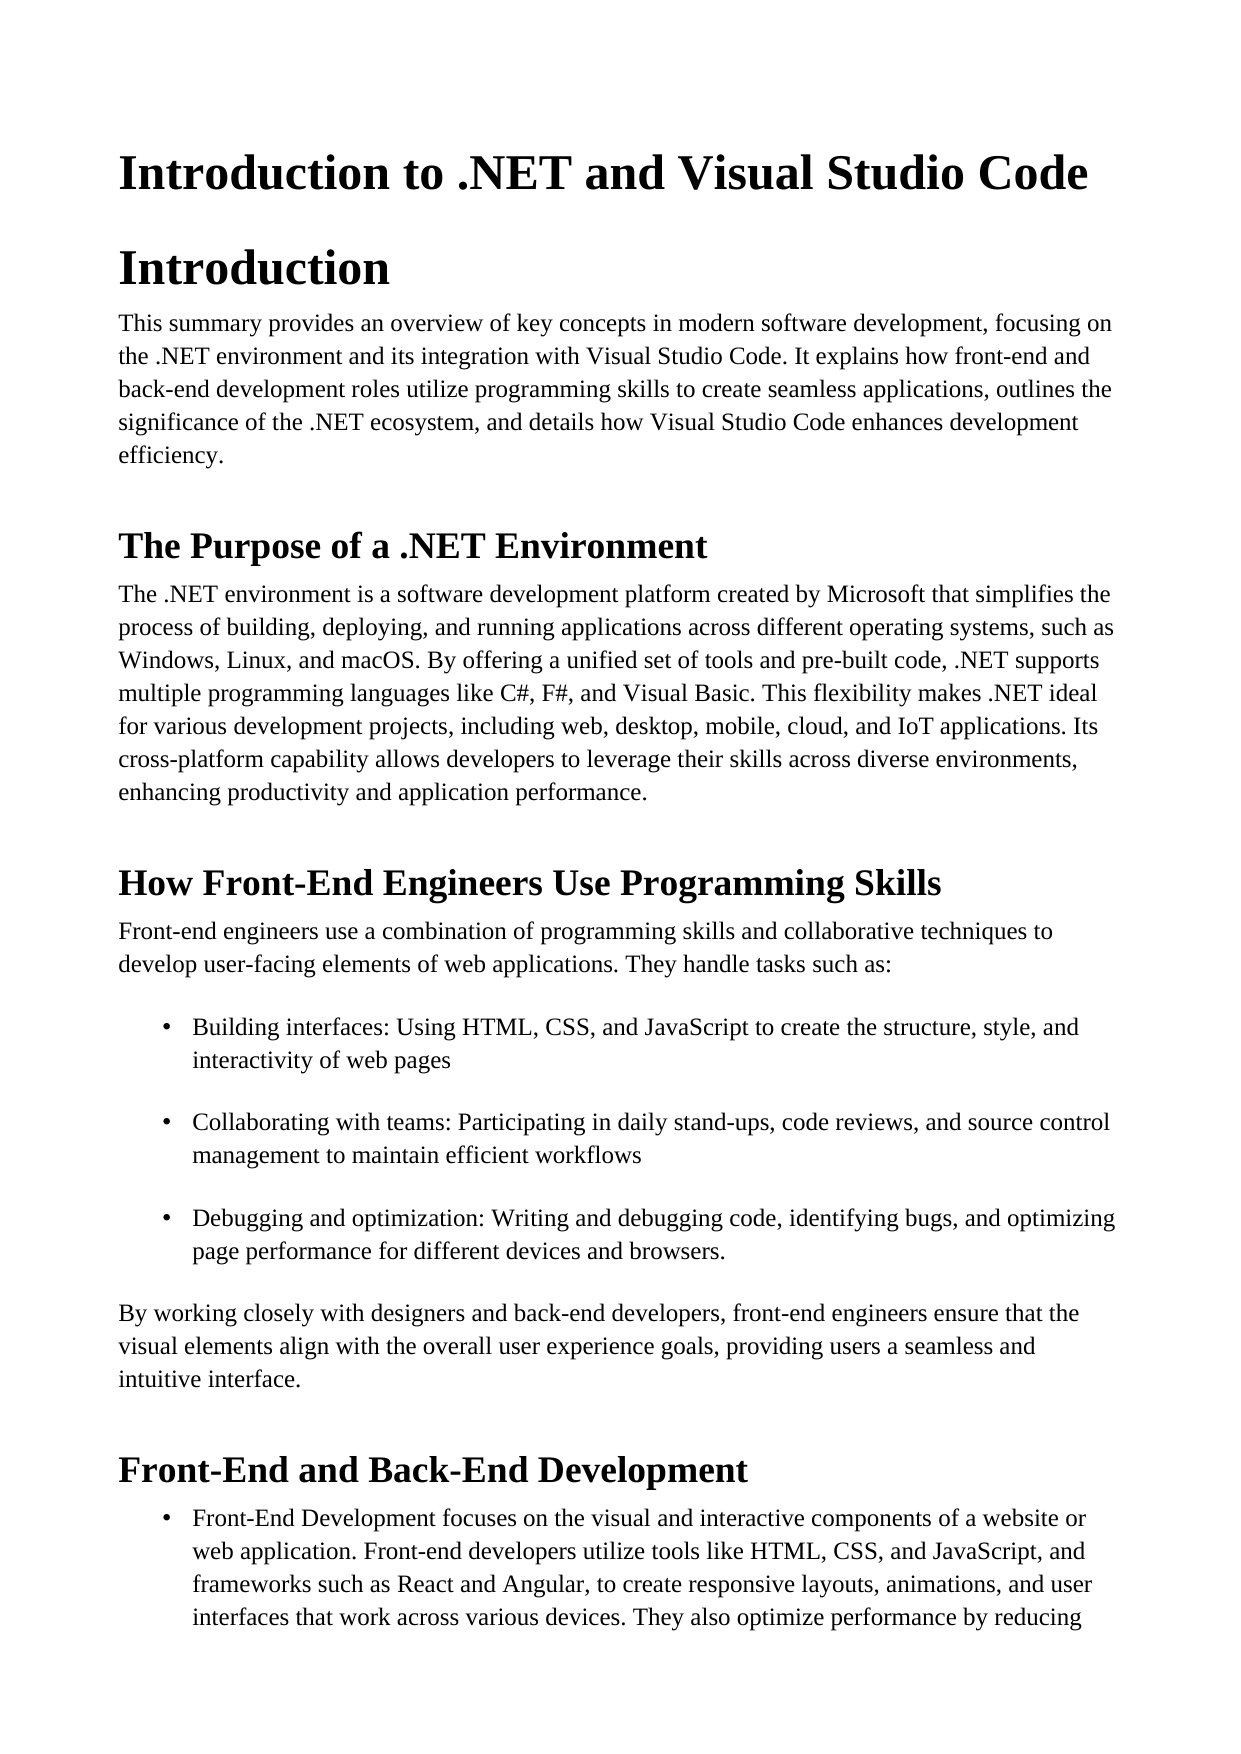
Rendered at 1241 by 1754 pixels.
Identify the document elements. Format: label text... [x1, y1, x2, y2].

list Front-End Development focuses on the visual and interactive components of a website or web application. Front-end developers utilize tools like HTML, CSS, and JavaScript, and frameworks such as React and Angular, to create responsive layouts, animations, and user interfaces that work across various devices. They also optimize performance by reducing [162, 1503, 1122, 1631]
text The .NET environment is a software development platform created by Microsoft that simplifies the process of building, deploying, and running applications across different operating systems, such as Windows, Linux, and macOS. By offering a unified set of tools and pre-built code, .NET supports multiple programming languages like C#, F#, and Visual Basic. This flexibility makes .NET ideal for various development projects, including web, desktop, mobile, cloud, and IoT applications. Its cross-platform capability allows developers to leverage their skills across diverse environments, enhancing productivity and application performance. [118, 579, 1122, 806]
text Front-end engineers use a combination of programming skills and collaborative techniques to develop user-facing elements of web applications. They handle tasks such as: [118, 916, 1122, 978]
subtitle How Front-End Engineers Use Programming Skills [118, 861, 1122, 904]
list Building interfaces: Using HTML, CSS, and JavaScript to create the structure, style, and interactivity of web pages [162, 1012, 1122, 1073]
subtitle Introduction to .NET and Visual Studio Code [118, 143, 1122, 201]
list Debugging and optimization: Writing and debugging code, identifying bugs, and optimizing page performance for different devices and browsers. [162, 1203, 1122, 1264]
subtitle The Purpose of a .NET Environment [118, 523, 1122, 567]
list Collaborating with teams: Participating in daily stand-ups, code reviews, and source control management to maintain efficient workflows [162, 1107, 1122, 1169]
subtitle Front-End and Back-End Development [118, 1448, 1122, 1491]
text By working closely with designers and back-end developers, front-end engineers ensure that the visual elements align with the overall user experience goals, providing users a seamless and intuitive interface. [118, 1298, 1122, 1393]
subtitle Introduction [118, 238, 1122, 296]
text This summary provides an overview of key concepts in modern software development, focusing on the .NET environment and its integration with Visual Studio Code. It explains how front-end and back-end development roles utilize programming skills to create seamless applications, outlines the significance of the .NET ecosystem, and details how Visual Studio Code enhances development efficiency. [118, 308, 1122, 469]
